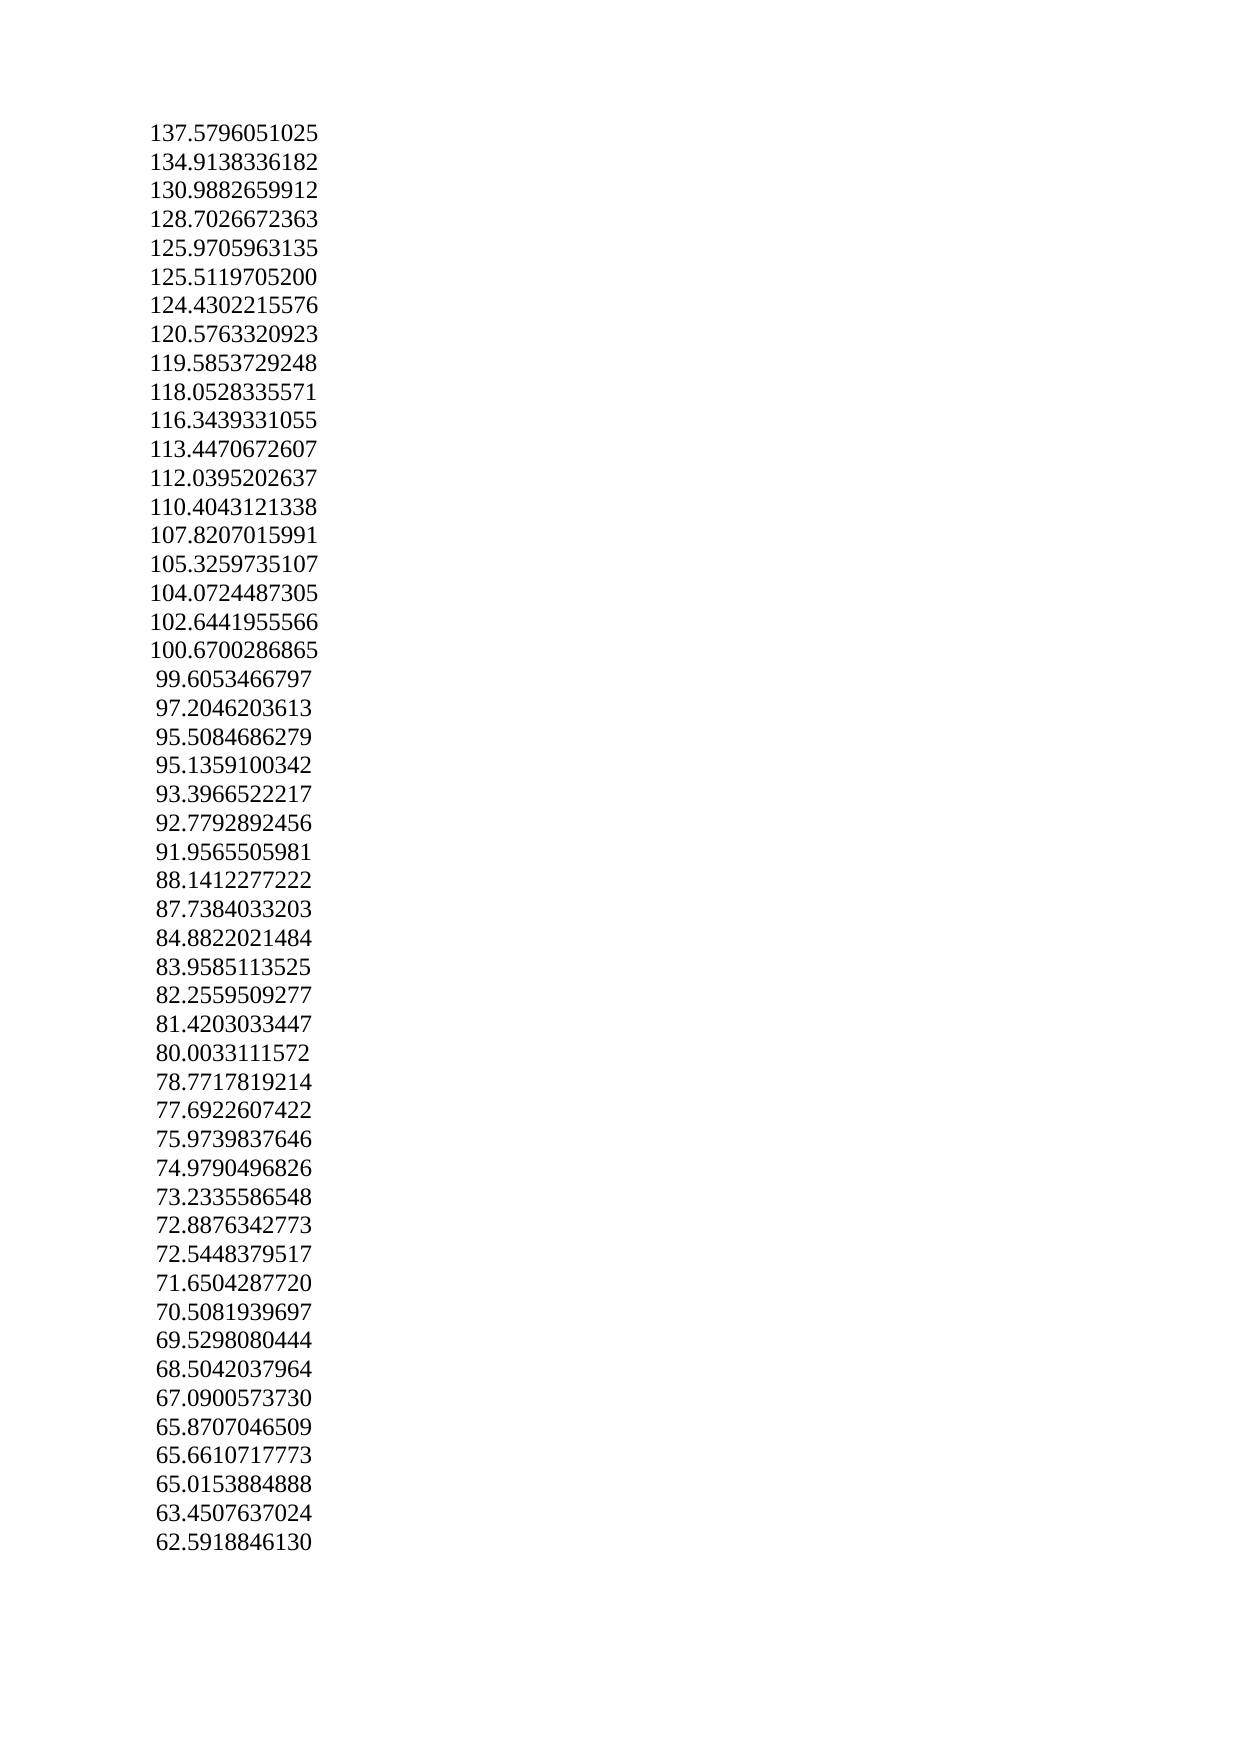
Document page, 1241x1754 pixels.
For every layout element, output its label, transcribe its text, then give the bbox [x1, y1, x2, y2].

text 65.0153884888 [118, 1469, 1122, 1498]
text 65.8707046509 [118, 1412, 1122, 1441]
text 134.9138336182 [118, 147, 1122, 176]
text 105.3259735107 [118, 549, 1122, 578]
text 118.0528335571 [118, 377, 1122, 406]
text 125.5119705200 [118, 262, 1122, 291]
text 70.5081939697 [118, 1297, 1122, 1326]
text 99.6053466797 [118, 664, 1122, 693]
text 82.2559509277 [118, 981, 1122, 1009]
text 69.5298080444 [118, 1326, 1122, 1354]
text 71.6504287720 [118, 1268, 1122, 1297]
text 119.5853729248 [118, 348, 1122, 377]
text 124.4302215576 [118, 291, 1122, 319]
text 72.5448379517 [118, 1239, 1122, 1268]
text 137.5796051025 [118, 118, 1122, 147]
text 116.3439331055 [118, 406, 1122, 434]
text 68.5042037964 [118, 1354, 1122, 1383]
text 125.9705963135 [118, 233, 1122, 262]
text 97.2046203613 [118, 693, 1122, 722]
text 120.5763320923 [118, 319, 1122, 348]
text 73.2335586548 [118, 1182, 1122, 1211]
text 72.8876342773 [118, 1211, 1122, 1239]
text 81.4203033447 [118, 1009, 1122, 1038]
text 75.9739837646 [118, 1124, 1122, 1153]
text 100.6700286865 [118, 636, 1122, 664]
text 112.0395202637 [118, 463, 1122, 492]
text 93.3966522217 [118, 779, 1122, 808]
text 130.9882659912 [118, 176, 1122, 204]
text 104.0724487305 [118, 578, 1122, 607]
text 63.4507637024 [118, 1498, 1122, 1527]
text 107.8207015991 [118, 521, 1122, 549]
text 128.7026672363 [118, 204, 1122, 233]
text 110.4043121338 [118, 492, 1122, 521]
text 87.7384033203 [118, 894, 1122, 923]
text 74.9790496826 [118, 1153, 1122, 1182]
text 91.9565505981 [118, 837, 1122, 866]
text 77.6922607422 [118, 1096, 1122, 1124]
text 65.6610717773 [118, 1441, 1122, 1469]
text 83.9585113525 [118, 952, 1122, 981]
text 84.8822021484 [118, 923, 1122, 952]
text 92.7792892456 [118, 808, 1122, 837]
text 80.0033111572 [118, 1038, 1122, 1067]
text 95.5084686279 [118, 722, 1122, 751]
text 78.7717819214 [118, 1067, 1122, 1096]
text 62.5918846130 [118, 1527, 1122, 1556]
text 113.4470672607 [118, 434, 1122, 463]
text 95.1359100342 [118, 751, 1122, 779]
text 67.0900573730 [118, 1383, 1122, 1412]
text 88.1412277222 [118, 866, 1122, 894]
text 102.6441955566 [118, 607, 1122, 636]
